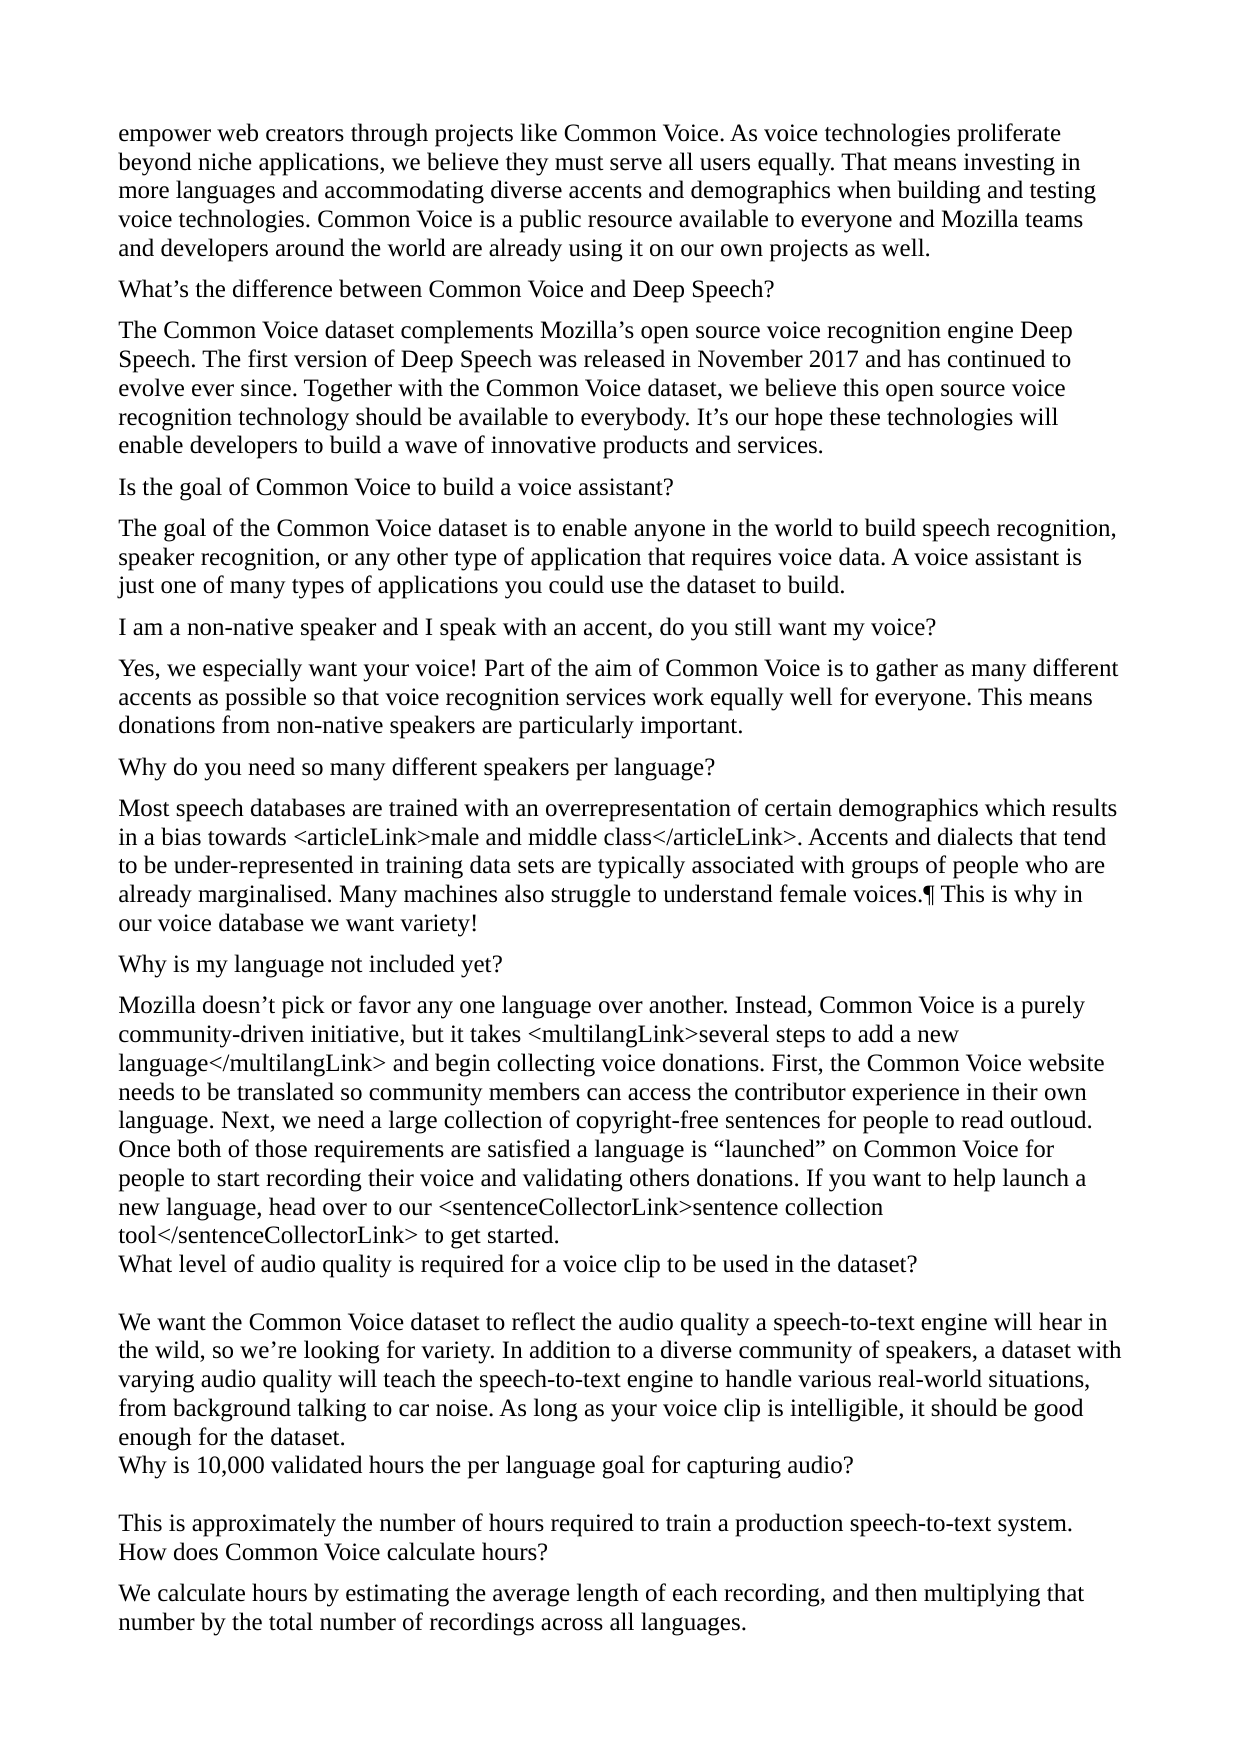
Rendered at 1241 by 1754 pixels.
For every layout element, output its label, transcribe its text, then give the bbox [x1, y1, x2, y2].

text How does Common Voice calculate hours? [118, 1537, 1122, 1566]
text This is approximately the number of hours required to train a production speech-to-text system. [118, 1508, 1122, 1537]
text What’s the difference between Common Voice and Deep Speech? [118, 274, 1122, 303]
text Why is my language not included yet? [118, 949, 1122, 978]
text The Common Voice dataset complements Mozilla’s open source voice recognition engine Deep Speech. The first version of Deep Speech was released in November 2017 and has continued to evolve ever since. Together with the Common Voice dataset, we believe this open source voice recognition technology should be available to everybody. It’s our hope these technologies will enable developers to build a wave of innovative products and services. [118, 316, 1122, 459]
text We calculate hours by estimating the average length of each recording, and then multiplying that number by the total number of recordings across all languages. [118, 1578, 1122, 1636]
text What level of audio quality is required for a voice clip to be used in the dataset? [118, 1249, 1122, 1278]
text I am a non-native speaker and I speak with an accent, do you still want my voice? [118, 612, 1122, 641]
text We want the Common Voice dataset to reflect the audio quality a speech-to-text engine will hear in the wild, so we’re looking for variety. In addition to a diverse community of speakers, a dataset with varying audio quality will teach the speech-to-text engine to handle various real-world situations, from background talking to car noise. As long as your voice clip is intelligible, it should be good enough for the dataset. [118, 1307, 1122, 1451]
text Why do you need so many different speakers per language? [118, 752, 1122, 781]
text Mozilla doesn’t pick or favor any one language over another. Instead, Common Voice is a purely community-driven initiative, but it takes <multilangLink>several steps to add a new language</multilangLink> and begin collecting voice donations. First, the Common Voice website needs to be translated so community members can access the contributor experience in their own language. Next, we need a large collection of copyright-free sentences for people to read outloud. Once both of those requirements are satisfied a language is “launched” on Common Voice for people to start recording their voice and validating others donations. If you want to help launch a new language, head over to our <sentenceCollectorLink>sentence collection tool</sentenceCollectorLink> to get started. [118, 991, 1122, 1249]
text The goal of the Common Voice dataset is to enable anyone in the world to build speech recognition, speaker recognition, or any other type of application that requires voice data. A voice assistant is just one of many types of applications you could use the dataset to build. [118, 513, 1122, 599]
text Yes, we especially want your voice! Part of the aim of Common Voice is to gather as many different accents as possible so that voice recognition services work equally well for everyone. This means donations from non-native speakers are particularly important. [118, 653, 1122, 739]
text empower web creators through projects like Common Voice. As voice technologies proliferate beyond niche applications, we believe they must serve all users equally. That means investing in more languages and accommodating diverse accents and demographics when building and testing voice technologies. Common Voice is a public resource available to everyone and Mozilla teams and developers around the world are already using it on our own projects as well. [118, 118, 1122, 262]
text Is the goal of Common Voice to build a voice assistant? [118, 472, 1122, 501]
text Why is 10,000 validated hours the per language goal for capturing audio? [118, 1451, 1122, 1479]
text Most speech databases are trained with an overrepresentation of certain demographics which results in a bias towards <articleLink>male and middle class</articleLink>. Accents and dialects that tend to be under-represented in training data sets are typically associated with groups of people who are already marginalised. Many machines also struggle to understand female voices.¶ This is why in our voice database we want variety! [118, 793, 1122, 937]
